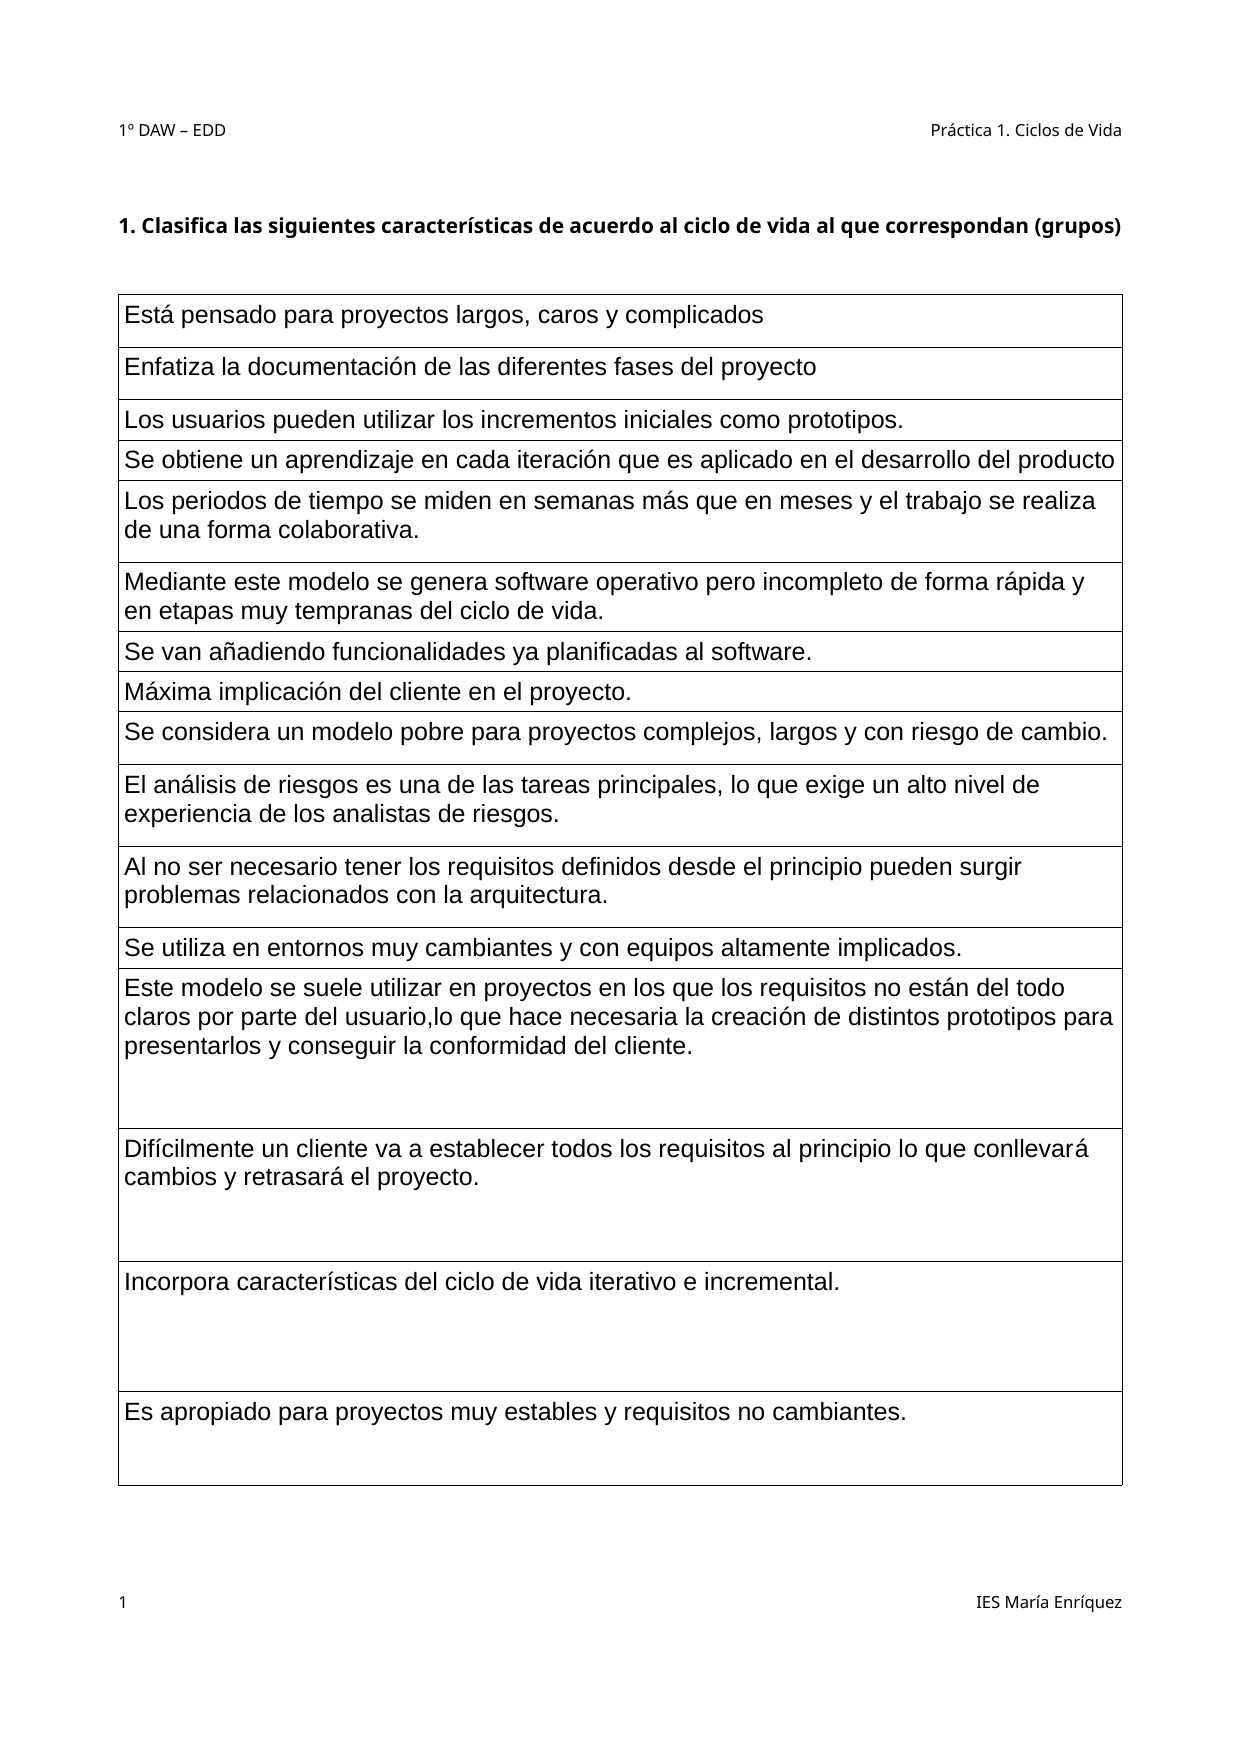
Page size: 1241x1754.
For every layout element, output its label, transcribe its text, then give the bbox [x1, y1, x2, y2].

table_cell Incorpora características del ciclo de vida iterativo e incremental. [119, 1262, 1122, 1391]
table_cell Se utiliza en entornos muy cambiantes y con equipos altamente implicados. [119, 928, 1122, 967]
table_cell Se van añadiendo funcionalidades ya planificadas al software. [119, 632, 1122, 671]
table_cell Al no ser necesario tener los requisitos definidos desde el principio pueden surgir problemas relacionados con la arquitectura. [119, 847, 1122, 927]
table_cell Es apropiado para proyectos muy estables y requisitos no cambiantes. [119, 1392, 1122, 1485]
table_cell El análisis de riesgos es una de las tareas principales, lo que exige un alto nivel de experiencia de los analistas de riesgos. [119, 765, 1122, 846]
table_cell Este modelo se suele utilizar en proyectos en los que los requisitos no están del todo claros por parte del usuario,lo que hace necesaria la creación de distintos prototipos para presentarlos y conseguir la conformidad del cliente. [119, 969, 1122, 1128]
table_cell Se obtiene un aprendizaje en cada iteración que es aplicado en el desarrollo del producto [119, 441, 1122, 480]
text 1. Clasifica las siguientes características de acuerdo al ciclo de vida al que correspondan (grupos) [118, 212, 1122, 240]
table_cell Se considera un modelo pobre para proyectos complejos, largos y con riesgo de cambio. [119, 712, 1122, 764]
table_header Está pensado para proyectos largos, caros y complicados [119, 295, 1122, 347]
table_cell Mediante este modelo se genera software operativo pero incompleto de forma rápida y en etapas muy tempranas del ciclo de vida. [119, 563, 1122, 631]
table_cell Difícilmente un cliente va a establecer todos los requisitos al principio lo que conllevará cambios y retrasará el proyecto. [119, 1129, 1122, 1261]
table_cell Enfatiza la documentación de las diferentes fases del proyecto [119, 348, 1122, 399]
table_cell Los periodos de tiempo se miden en semanas más que en meses y el trabajo se realiza de una forma colaborativa. [119, 481, 1122, 562]
table_cell Máxima implicación del cliente en el proyecto. [119, 672, 1122, 711]
table_cell Los usuarios pueden utilizar los incrementos iniciales como prototipos. [119, 400, 1122, 440]
